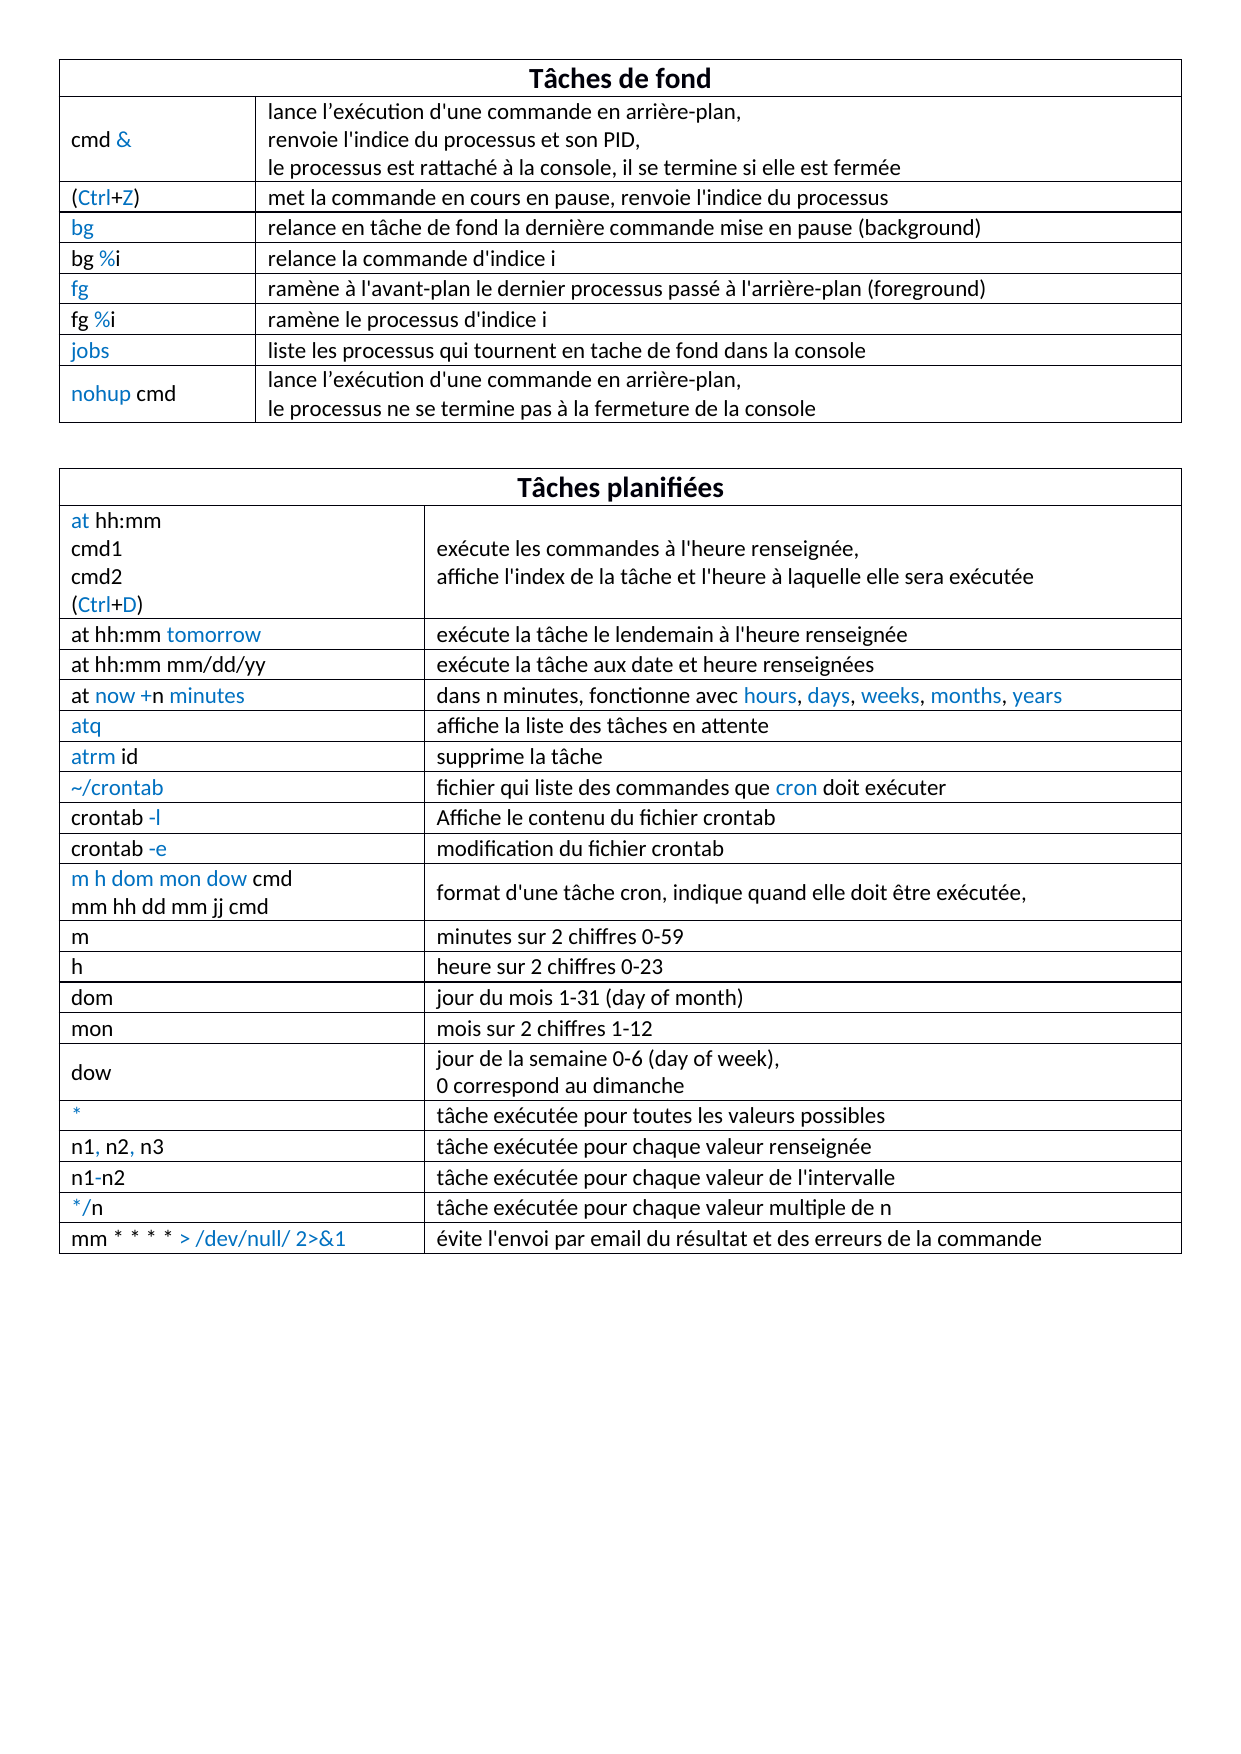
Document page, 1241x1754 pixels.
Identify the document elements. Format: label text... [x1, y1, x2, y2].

table_cell tâche exécutée pour chaque valeur de l'intervalle [425, 1162, 1181, 1192]
table_cell ramène le processus d'indice i [256, 304, 1181, 334]
table_cell mon [60, 1013, 424, 1043]
table_cell tâche exécutée pour chaque valeur renseignée [425, 1131, 1181, 1161]
table_cell bg [60, 213, 255, 242]
table_cell n1, n2, n3 [60, 1131, 424, 1161]
table_cell mm * * * * > /dev/null/ 2>&1 [60, 1223, 424, 1253]
table_cell at hh:mm tomorrow [60, 619, 424, 649]
table_cell (Ctrl+Z) [60, 182, 255, 211]
table_cell m h dom mon dow cmd mm hh dd mm jj cmd [60, 864, 424, 920]
table_cell dans n minutes, fonctionne avec hours, days, weeks, months, years [425, 680, 1181, 710]
table_cell at hh:mm mm/dd/yy [60, 650, 424, 679]
table_cell relance en tâche de fond la dernière commande mise en pause (background) [256, 213, 1181, 242]
table_cell m [60, 921, 424, 951]
table_cell liste les processus qui tournent en tache de fond dans la console [256, 335, 1181, 364]
table_cell fg %i [60, 304, 255, 334]
table_cell tâche exécutée pour toutes les valeurs possibles [425, 1101, 1181, 1130]
table_cell supprime la tâche [425, 742, 1181, 771]
table_cell atq [60, 711, 424, 741]
table_cell met la commande en cours en pause, renvoie l'indice du processus [256, 182, 1181, 211]
table_cell fg [60, 274, 255, 303]
table_cell minutes sur 2 chiffres 0-59 [425, 921, 1181, 951]
table_cell * [60, 1101, 424, 1130]
table_cell mois sur 2 chiffres 1-12 [425, 1013, 1181, 1043]
table_cell lance l’exécution d'une commande en arrière-plan, renvoie l'indice du processus et son PID, le processus est rattaché à la console, il se termine si elle est fermée [256, 97, 1181, 181]
table_cell heure sur 2 chiffres 0-23 [425, 952, 1181, 981]
table_cell dom [60, 983, 424, 1012]
table_cell lance l’exécution d'une commande en arrière-plan, le processus ne se termine pas à la fermeture de la console [256, 366, 1181, 422]
table_cell évite l'envoi par email du résultat et des erreurs de la commande [425, 1223, 1181, 1253]
table_cell tâche exécutée pour chaque valeur multiple de n [425, 1193, 1181, 1222]
table_cell relance la commande d'indice i [256, 243, 1181, 273]
table_cell n1-n2 [60, 1162, 424, 1192]
table_cell crontab -e [60, 834, 424, 863]
table_cell modification du fichier crontab [425, 834, 1181, 863]
table_cell ~/crontab [60, 772, 424, 802]
table_cell crontab -l [60, 803, 424, 832]
table_cell fichier qui liste des commandes que cron doit exécuter [425, 772, 1181, 802]
table_cell jobs [60, 335, 255, 364]
table_cell bg %i [60, 243, 255, 273]
table_cell format d'une tâche cron, indique quand elle doit être exécutée, [425, 864, 1181, 920]
table_cell atrm id [60, 742, 424, 771]
table_cell exécute la tâche aux date et heure renseignées [425, 650, 1181, 679]
table_cell ramène à l'avant-plan le dernier processus passé à l'arrière-plan (foreground) [256, 274, 1181, 303]
table_cell jour du mois 1-31 (day of month) [425, 983, 1181, 1012]
table_cell exécute les commandes à l'heure renseignée, affiche l'index de la tâche et l'heure à laquelle elle sera exécutée [425, 506, 1181, 618]
table_header Tâches planifiées [60, 469, 1181, 505]
table_cell nohup cmd [60, 366, 255, 422]
table_cell at hh:mm cmd1 cmd2 (Ctrl+D) [60, 506, 424, 618]
table_cell exécute la tâche le lendemain à l'heure renseignée [425, 619, 1181, 649]
table_cell cmd & [60, 97, 255, 181]
table_cell affiche la liste des tâches en attente [425, 711, 1181, 741]
table_cell jour de la semaine 0-6 (day of week), 0 correspond au dimanche [425, 1044, 1181, 1100]
table_cell Affiche le contenu du fichier crontab [425, 803, 1181, 832]
table_cell h [60, 952, 424, 981]
table_cell at now +n minutes [60, 680, 424, 710]
table_cell */n [60, 1193, 424, 1222]
table_header Tâches de fond [60, 60, 1181, 96]
table_cell dow [60, 1044, 424, 1100]
